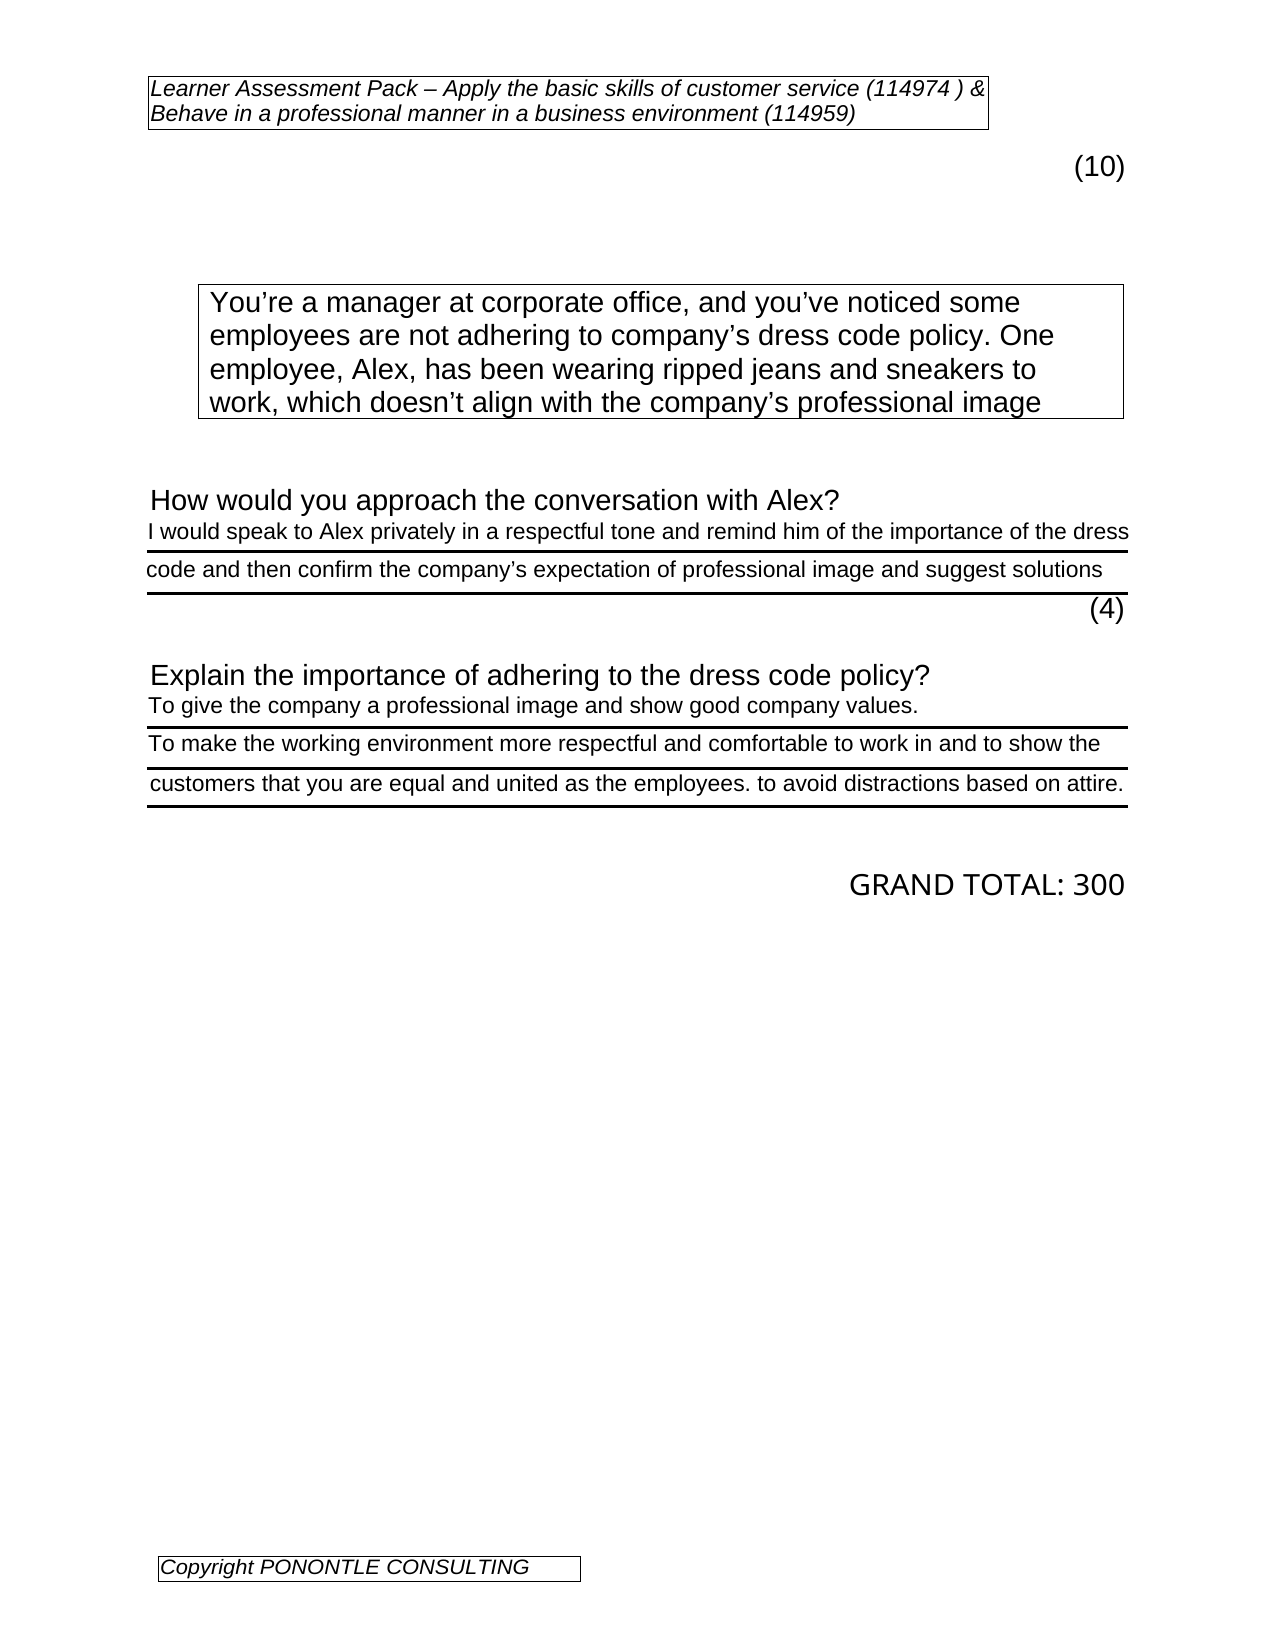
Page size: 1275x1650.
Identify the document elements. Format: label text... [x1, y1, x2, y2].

text GRAND TOTAL: 300 [133, 864, 1125, 904]
text To make the working environment more respectful and comfortable to work in and to show the [133, 719, 1142, 756]
text code and then confirm the company’s expectation of professional image and suggest solutions (4) [133, 544, 1125, 625]
text (10) [133, 149, 1126, 183]
text Explain the importance of adhering to the dress code policy? [150, 658, 1142, 692]
text customers that you are equal and united as the employees. to avoid distractions based on attire. [133, 756, 1142, 796]
text To give the company a professional image and show good company values. [133, 692, 1142, 718]
text You’re a manager at corporate office, and you’ve noticed some employees are not adhering to company’s dress code policy. One employee, Alex, has been wearing ripped jeans and sneakers to work, which doesn’t align with the company’s professional image [209, 285, 1056, 418]
text How would you approach the conversation with Alex? [150, 483, 1142, 517]
text I would speak to Alex privately in a respectful tone and remind him of the importance of the dress [133, 518, 1142, 544]
